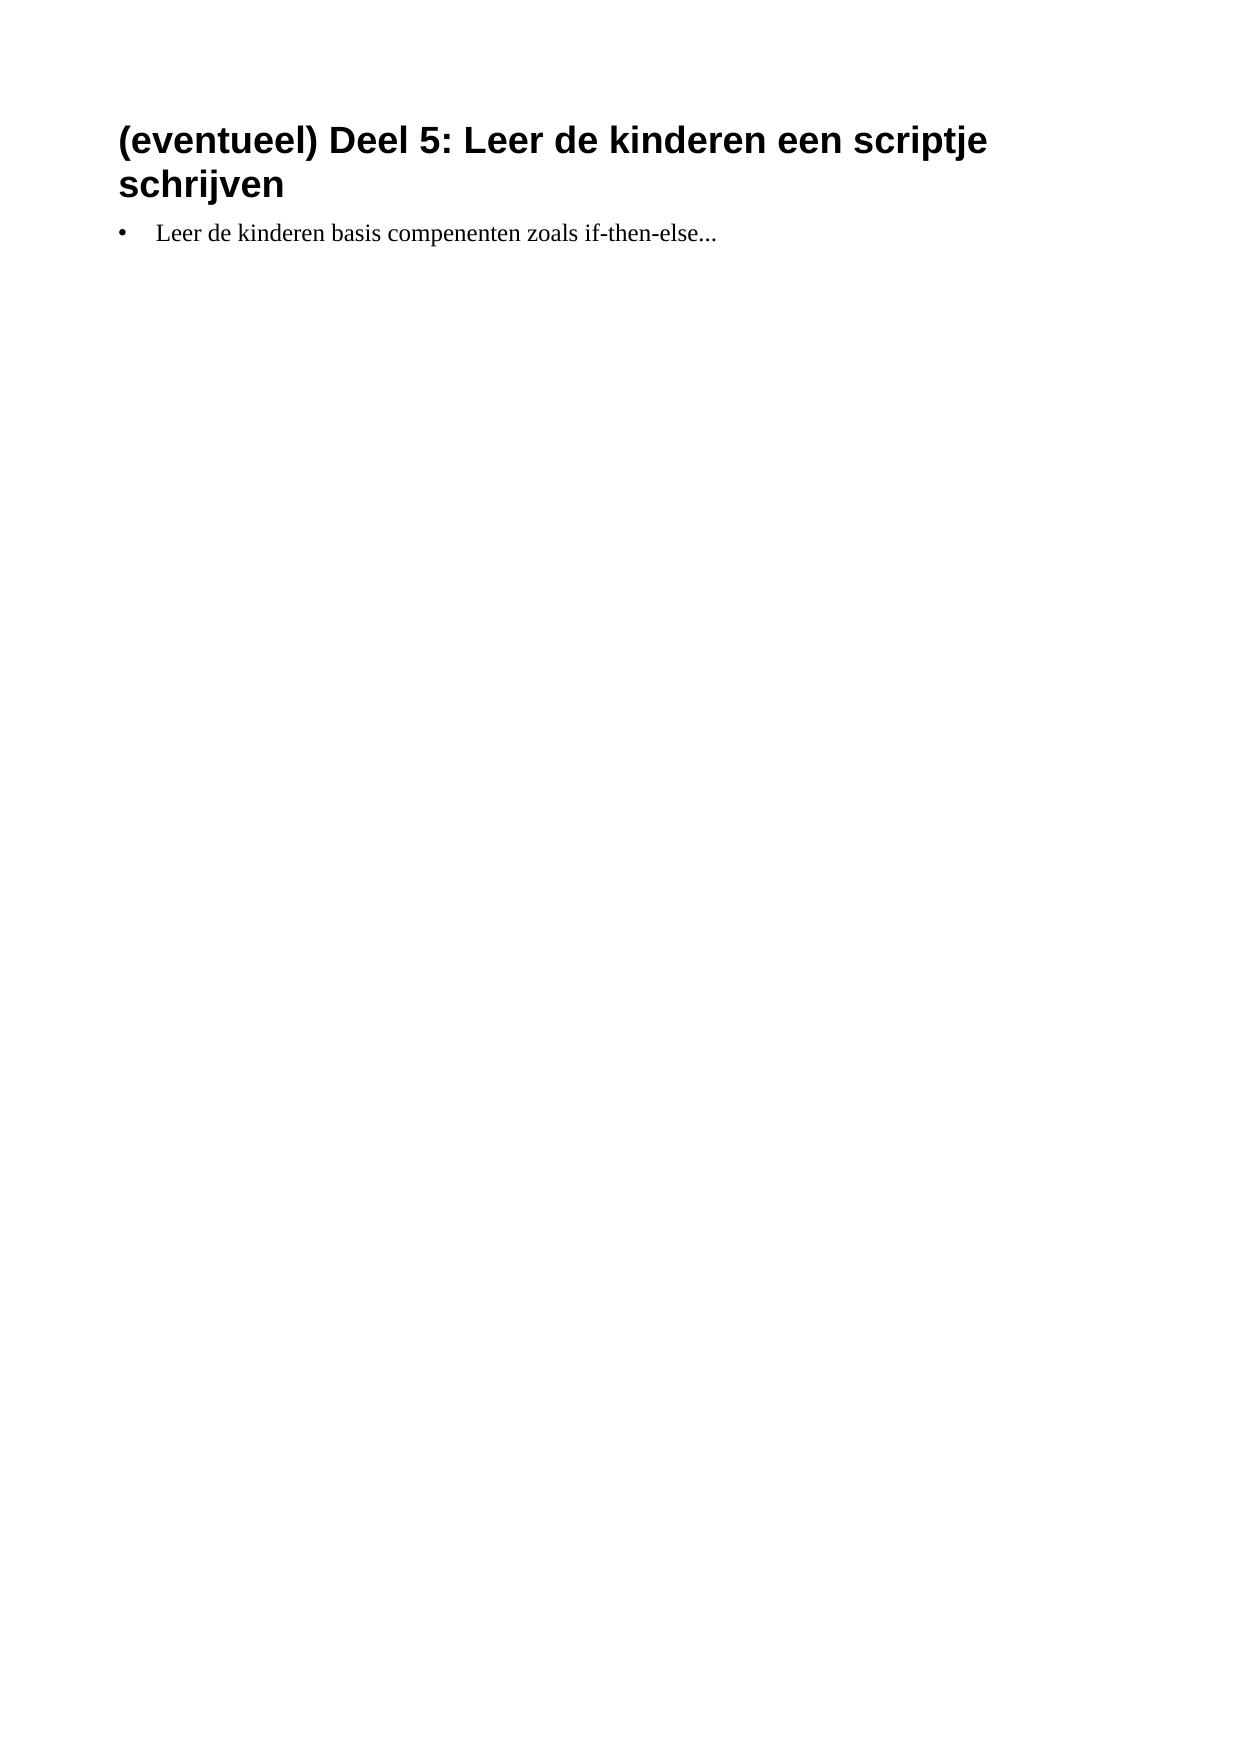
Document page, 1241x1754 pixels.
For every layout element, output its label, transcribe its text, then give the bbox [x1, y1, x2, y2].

list Leer de kinderen basis compenenten zoals if-then-else... [118, 218, 1122, 247]
subtitle (eventueel) Deel 5: Leer de kinderen een scriptje schrijven [118, 118, 1122, 205]
